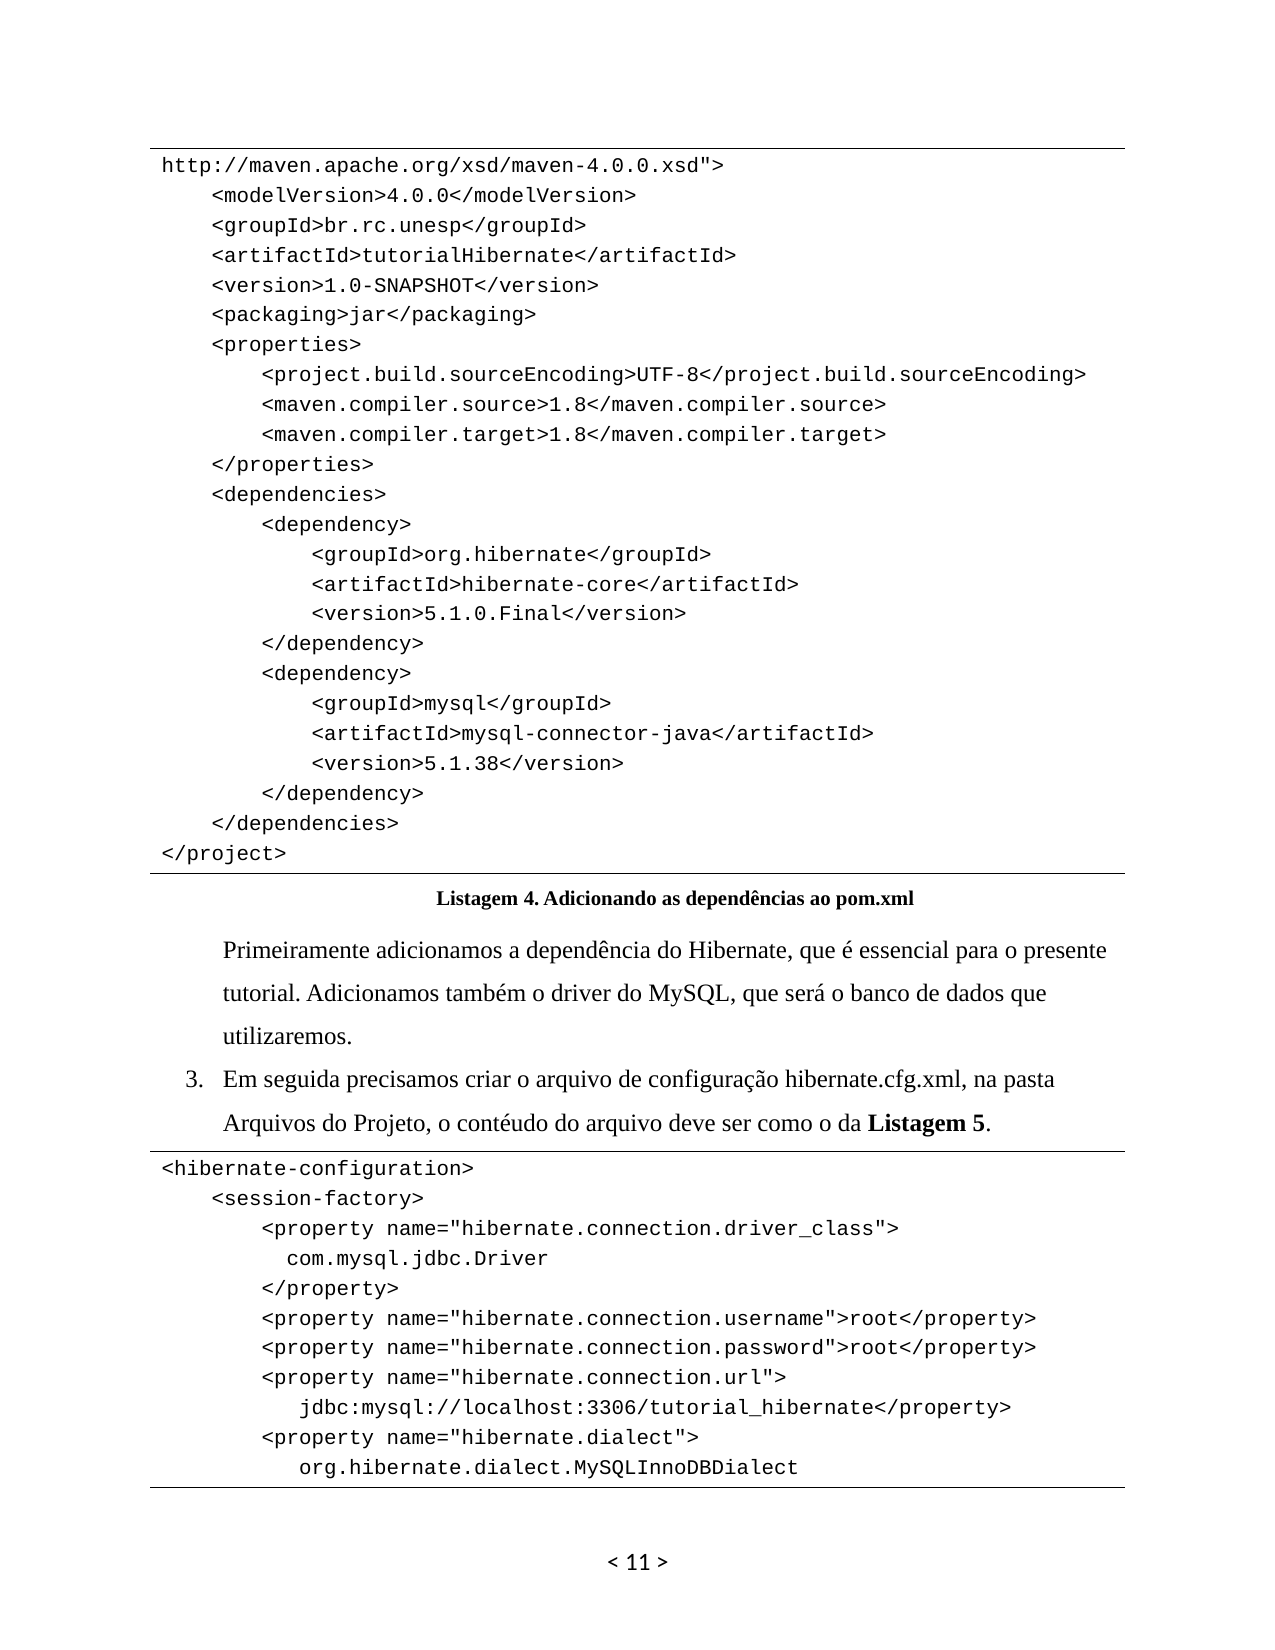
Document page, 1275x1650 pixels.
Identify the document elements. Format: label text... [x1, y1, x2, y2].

list Em seguida precisamos criar o arquivo de configuração hibernate.cfg.xml, na pasta Arquivos do Projeto, o contéudo do arquivo deve ser como o da Listagem 5. [185, 1064, 1127, 1136]
table_header http://maven.apache.org/xsd/maven-4.0.0.xsd"> <modelVersion>4.0.0</modelVersion> <groupId>br.rc.unesp</groupId> <artifactId>tutorialHibernate</artifactId> <version>1.0-SNAPSHOT</version> <packaging>jar</packaging> <properties> <project.build.sourceEncoding>UTF-8</project.build.sourceEncoding> <maven.compiler.source>1.8</maven.compiler.source> <maven.compiler.target>1.8</maven.compiler.target> </properties> <dependencies> <dependency> <groupId>org.hibernate</groupId> <artifactId>hibernate-core</artifactId> <version>5.1.0.Final</version> </dependency> <dependency> <groupId>mysql</groupId> <artifactId>mysql-connector-java</artifactId> <version>5.1.38</version> </dependency> </dependencies> </project> [150, 149, 1125, 872]
table_header <hibernate-configuration> <session-factory> <property name="hibernate.connection.driver_class"> com.mysql.jdbc.Driver </property> <property name="hibernate.connection.username">root</property> <property name="hibernate.connection.password">root</property> <property name="hibernate.connection.url"> jdbc:mysql://localhost:3306/tutorial_hibernate</property> <property name="hibernate.dialect"> org.hibernate.dialect.MySQLInnoDBDialect [150, 1152, 1125, 1487]
list Primeiramente adicionamos a dependência do Hibernate, que é essencial para o presente tutorial. Adicionamos também o driver do MySQL, que será o banco de dados que utilizaremos. [185, 935, 1127, 1050]
list Listagem 4. Adicionando as dependências ao pom.xml [185, 886, 1127, 910]
